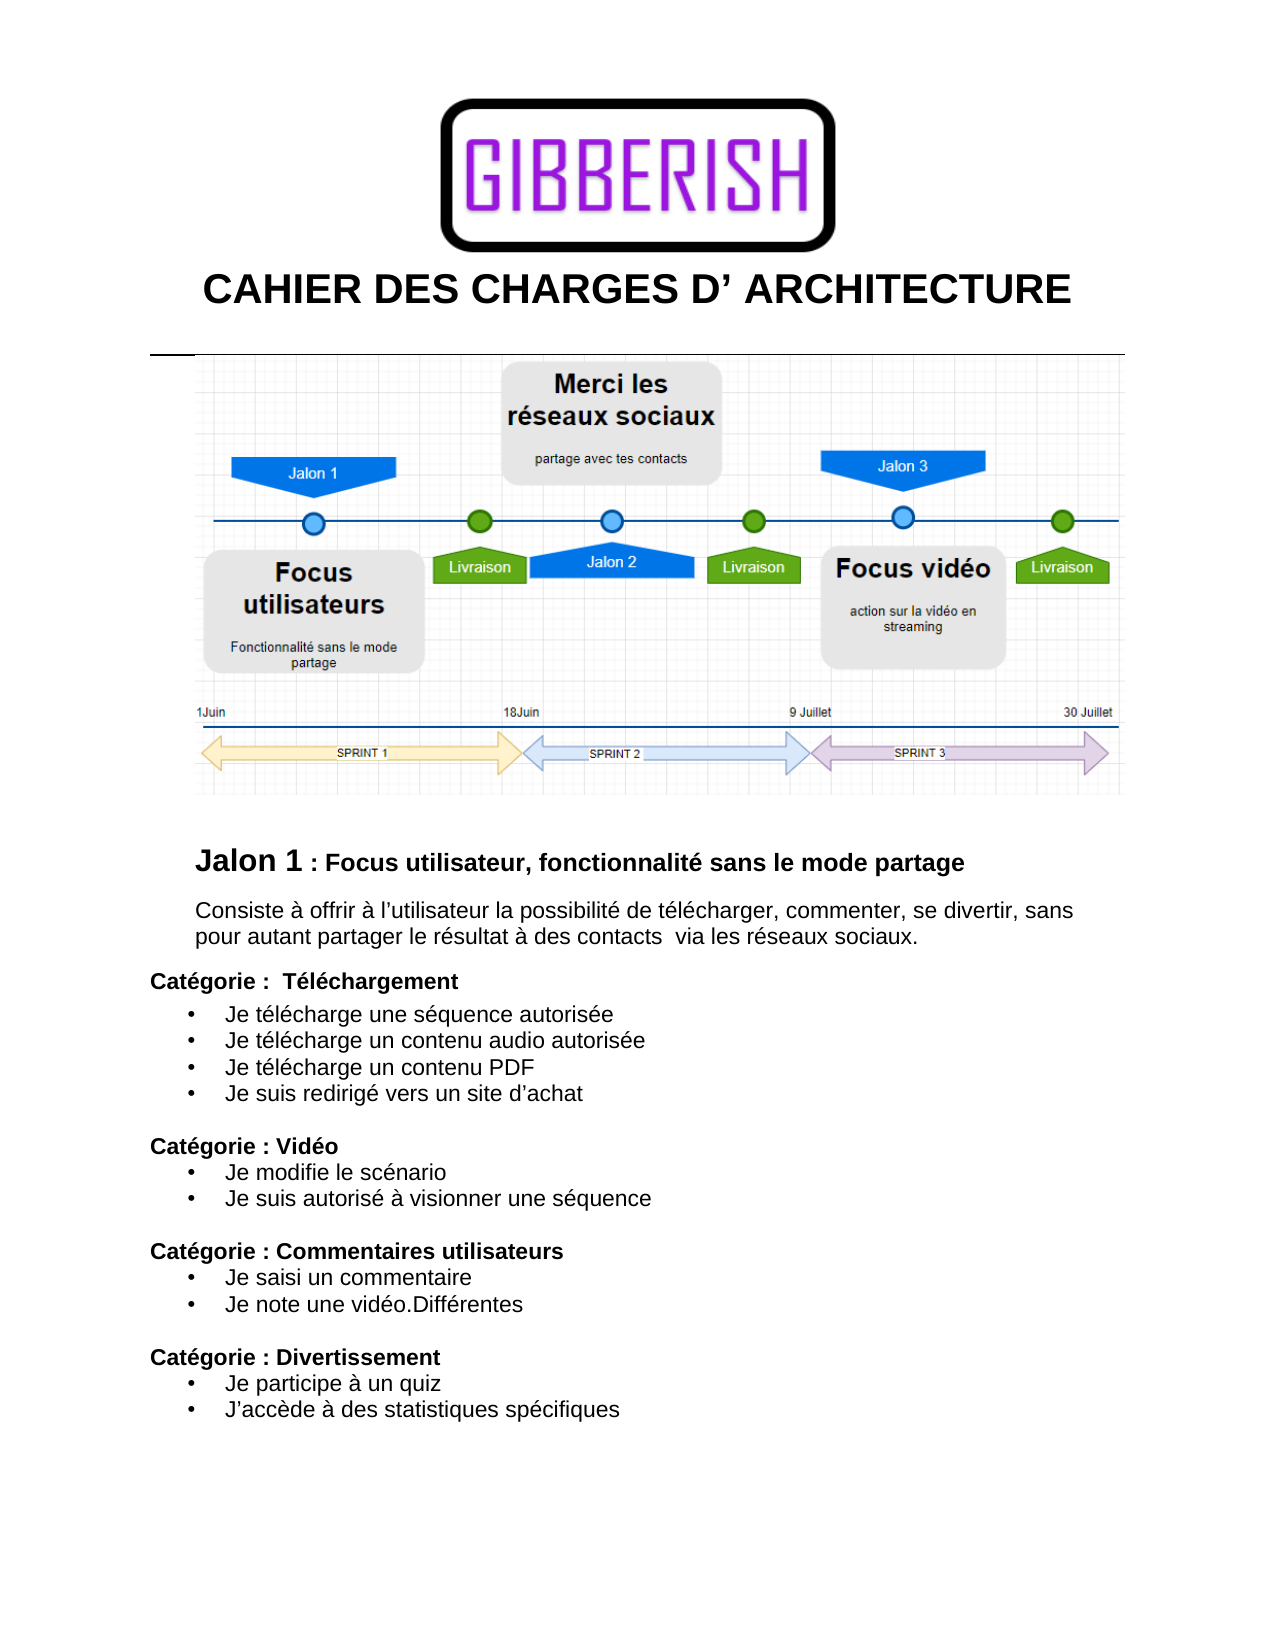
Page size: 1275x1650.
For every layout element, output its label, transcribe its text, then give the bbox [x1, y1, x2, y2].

text Catégorie : Vidéo [150, 1133, 1125, 1159]
text Catégorie : Commentaires utilisateurs [150, 1238, 1125, 1264]
picture [429, 86, 846, 265]
list Je modifie le scénario [187, 1159, 1125, 1185]
list Je télécharge un contenu PDF [187, 1053, 1125, 1080]
text Jalon 1 : Focus utilisateur, fonctionnalité sans le mode partage [195, 842, 1125, 878]
list Je saisi un commentaire [187, 1264, 1125, 1291]
list Je participe à un quiz [187, 1370, 1125, 1396]
list J’accède à des statistiques spécifiques [187, 1396, 1125, 1422]
text Catégorie : Divertissement [150, 1343, 1125, 1370]
text Catégorie : Téléchargement [150, 968, 1125, 994]
list Je suis redirigé vers un site d’achat [187, 1080, 1125, 1106]
list Je télécharge une séquence autorisée [187, 1001, 1125, 1027]
list Je télécharge un contenu audio autorisée [187, 1027, 1125, 1053]
text Consiste à offrir à l’utilisateur la possibilité de télécharger, commenter, se divertir, sans pour autant partager le résultat à des contacts via les réseaux sociaux. [195, 897, 1125, 949]
picture [195, 355, 1125, 795]
list Je note une vidéo.Différentes [187, 1291, 1125, 1317]
list Je suis autorisé à visionner une séquence [187, 1185, 1125, 1212]
